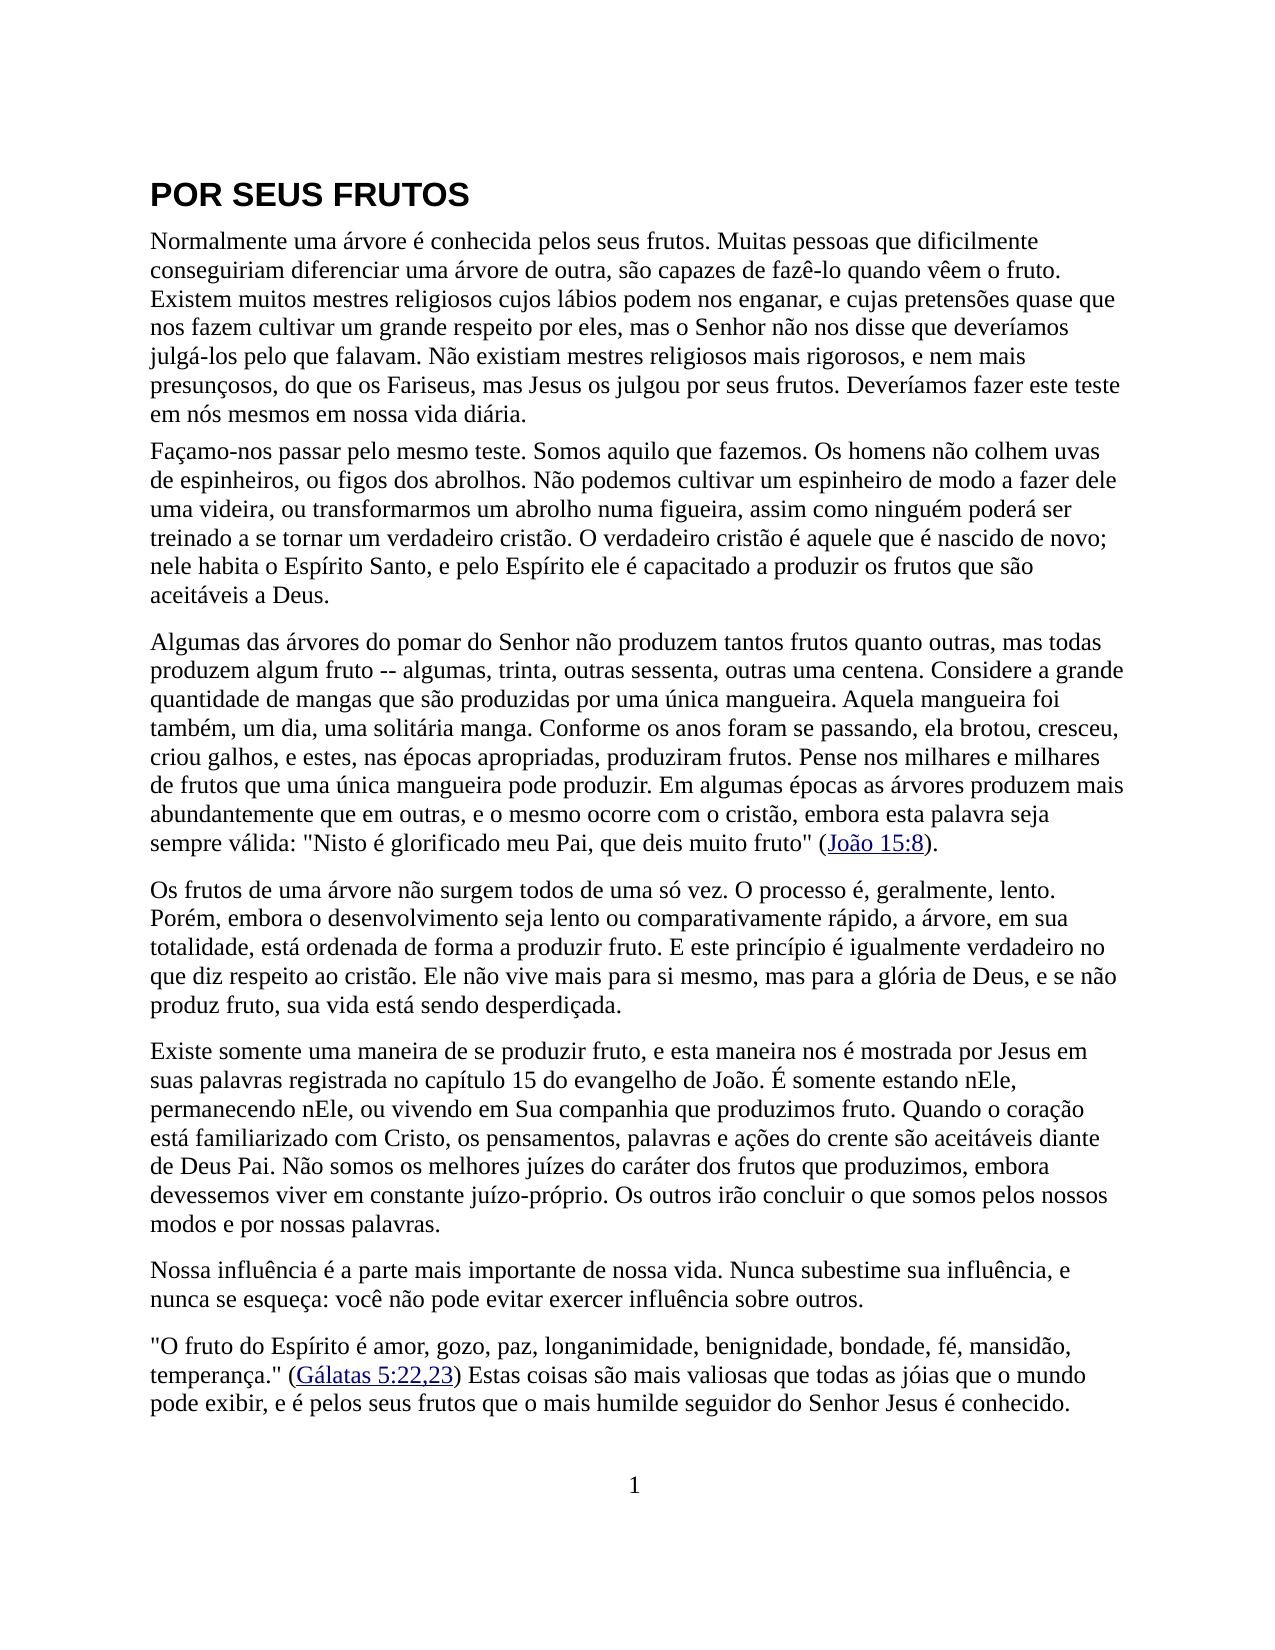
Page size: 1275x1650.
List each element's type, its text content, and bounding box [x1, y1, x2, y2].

text Existe somente uma maneira de se produzir fruto, e esta maneira nos é mostrada por Jesus em suas palavras registrada no capítulo 15 do evangelho de João. É somente estando nEle, permanecendo nEle, ou vivendo em Sua companhia que produzimos fruto. Quando o coração está familiarizado com Cristo, os pensamentos, palavras e ações do crente são aceitáveis diante de Deus Pai. Não somos os melhores juízes do caráter dos frutos que produzimos, embora devessemos viver em constante juízo-próprio. Os outros irão concluir o que somos pelos nossos modos e por nossas palavras. [150, 1036, 1125, 1238]
text Algumas das árvores do pomar do Senhor não produzem tantos frutos quanto outras, mas todas produzem algum fruto -- algumas, trinta, outras sessenta, outras uma centena. Considere a grande quantidade de mangas que são produzidas por uma única mangueira. Aquela mangueira foi também, um dia, uma solitária manga. Conforme os anos foram se passando, ela brotou, cresceu, criou galhos, e estes, nas épocas apropriadas, produziram frutos. Pense nos milhares e milhares de frutos que uma única mangueira pode produzir. Em algumas épocas as árvores produzem mais abundantemente que em outras, e o mesmo ocorre com o cristão, embora esta palavra seja sempre válida: "Nisto é glorificado meu Pai, que deis muito fruto" (João 15:8). [150, 627, 1125, 857]
text Façamo-nos passar pelo mesmo teste. Somos aquilo que fazemos. Os homens não colhem uvas de espinheiros, ou figos dos abrolhos. Não podemos cultivar um espinheiro de modo a fazer dele uma videira, ou transformarmos um abrolho numa figueira, assim como ninguém poderá ser treinado a se tornar um verdadeiro cristão. O verdadeiro cristão é aquele que é nascido de novo; nele habita o Espírito Santo, e pelo Espírito ele é capacitado a produzir os frutos que são aceitáveis a Deus. [150, 436, 1125, 609]
text Nossa influência é a parte mais importante de nossa vida. Nunca subestime sua influência, e nunca se esqueça: você não pode evitar exercer influência sobre outros. [150, 1256, 1125, 1313]
text Normalmente uma árvore é conhecida pelos seus frutos. Muitas pessoas que dificilmente conseguiriam diferenciar uma árvore de outra, são capazes de fazê-lo quando vêem o fruto. Existem muitos mestres religiosos cujos lábios podem nos enganar, e cujas pretensões quase que nos fazem cultivar um grande respeito por eles, mas o Senhor não nos disse que deveríamos julgá-los pelo que falavam. Não existiam mestres religiosos mais rigorosos, e nem mais presunçosos, do que os Fariseus, mas Jesus os julgou por seus frutos. Deveríamos fazer este teste em nós mesmos em nossa vida diária. [150, 226, 1125, 427]
subtitle POR SEUS FRUTOS [150, 175, 1125, 214]
text "O fruto do Espírito é amor, gozo, paz, longanimidade, benignidade, bondade, fé, mansidão, temperança." (Gálatas 5:22,23) Estas coisas são mais valiosas que todas as jóias que o mundo pode exibir, e é pelos seus frutos que o mais humilde seguidor do Senhor Jesus é conhecido. [150, 1331, 1125, 1417]
text Os frutos de uma árvore não surgem todos de uma só vez. O processo é, geralmente, lento. Porém, embora o desenvolvimento seja lento ou comparativamente rápido, a árvore, em sua totalidade, está ordenada de forma a produzir fruto. E este princípio é igualmente verdadeiro no que diz respeito ao cristão. Ele não vive mais para si mesmo, mas para a glória de Deus, e se não produz fruto, sua vida está sendo desperdiçada. [150, 875, 1125, 1018]
